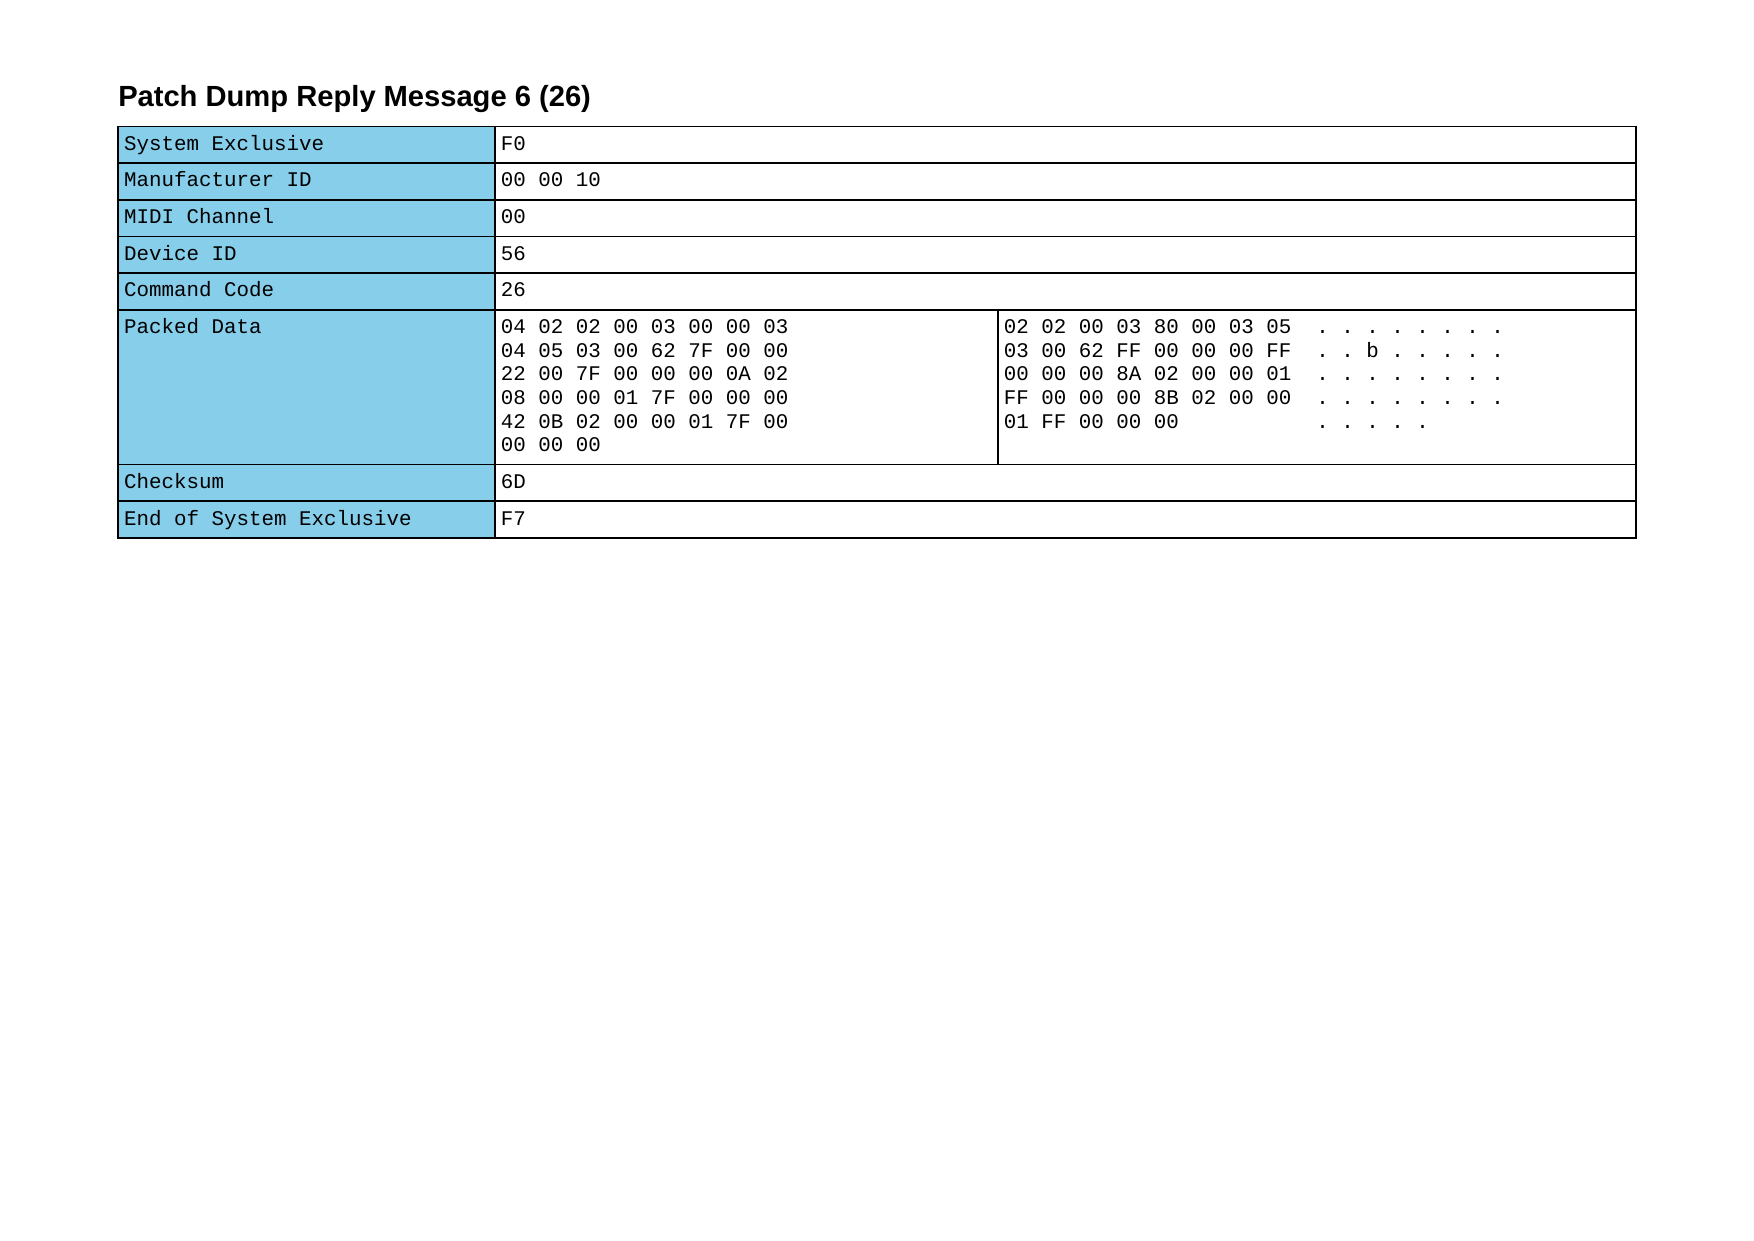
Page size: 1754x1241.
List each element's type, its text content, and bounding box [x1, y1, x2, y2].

table_cell 04 02 02 00 03 00 00 03 04 05 03 00 62 7F 00 00 22 00 7F 00 00 00 0A 02 08 00 00 01 7F 00 00 00 42 0B 02 00 00 01 7F 00 00 00 00 [496, 311, 997, 464]
table_cell MIDI Channel [119, 201, 494, 236]
table_cell 00 [496, 201, 1635, 236]
table_cell Command Code [119, 274, 494, 309]
subtitle Patch Dump Reply Message 6 (26) [118, 79, 1636, 113]
table_cell Device ID [119, 237, 494, 272]
table_header F0 [496, 127, 1635, 162]
table_cell Packed Data [119, 311, 494, 464]
table_header System Exclusive [119, 127, 494, 162]
table_cell 02 02 00 03 80 00 03 05 . . . . . . . . 03 00 62 FF 00 00 00 FF . . b . . . . . 00 00 00 8A 02 00 00 01 . . . . . . . . FF 00 00 00 8B 02 00 00 . . . . . . . . 01 FF 00 00 00 . . . . . [999, 311, 1635, 464]
table_cell End of System Exclusive [119, 502, 494, 537]
table_cell Manufacturer ID [119, 164, 494, 199]
table_cell 26 [496, 274, 1635, 309]
table_cell 56 [496, 237, 1635, 272]
table_cell 6D [496, 465, 1635, 500]
table_cell Checksum [119, 465, 494, 500]
table_cell F7 [496, 502, 1635, 537]
table_cell 00 00 10 [496, 164, 1635, 199]
